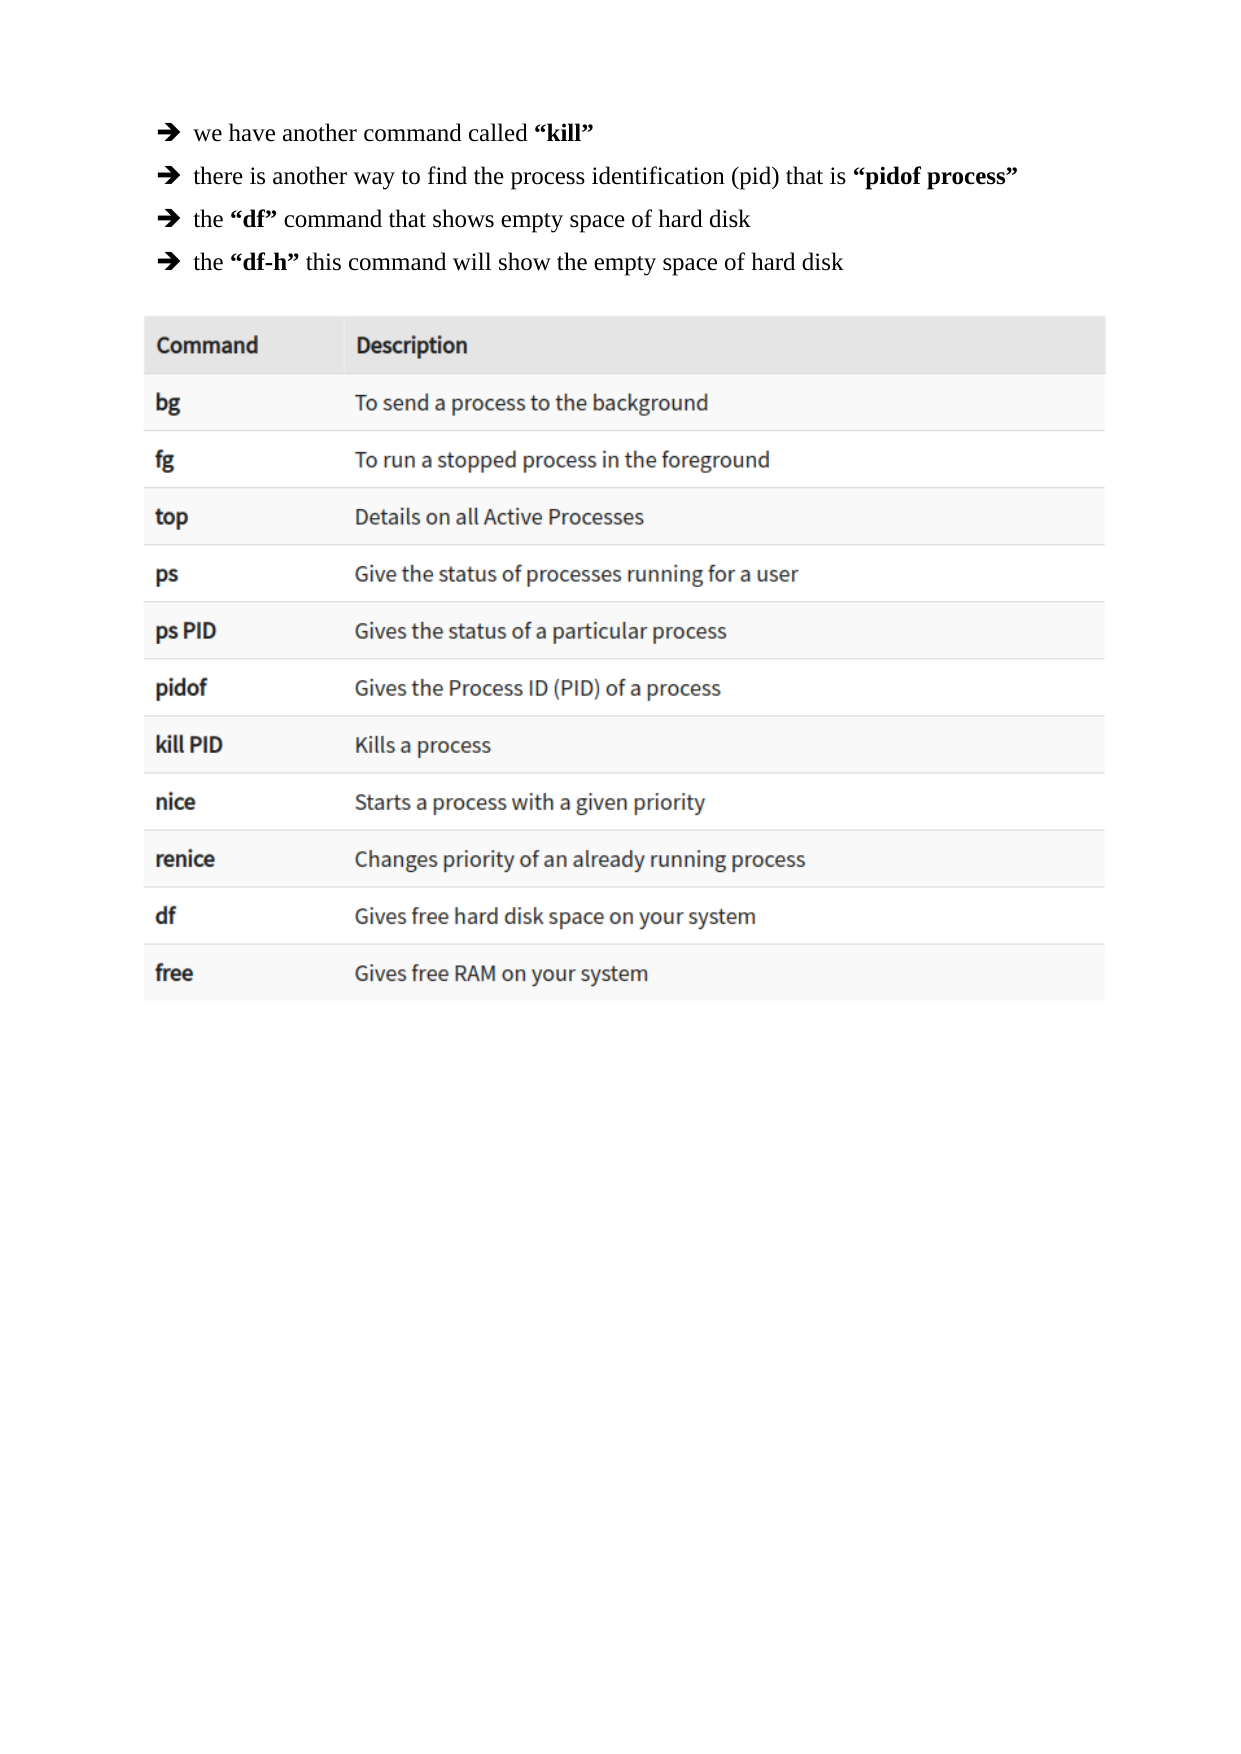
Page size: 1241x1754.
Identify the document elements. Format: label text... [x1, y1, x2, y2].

list the “df” command that shows empty space of hard disk [156, 204, 1122, 233]
list the “df-h” this command will show the empty space of hard disk [156, 247, 1122, 276]
list there is another way to find the process identification (pid) that is “pidof process” [156, 161, 1122, 190]
picture [118, 290, 1123, 1024]
list we have another command called “kill” [156, 118, 1122, 147]
